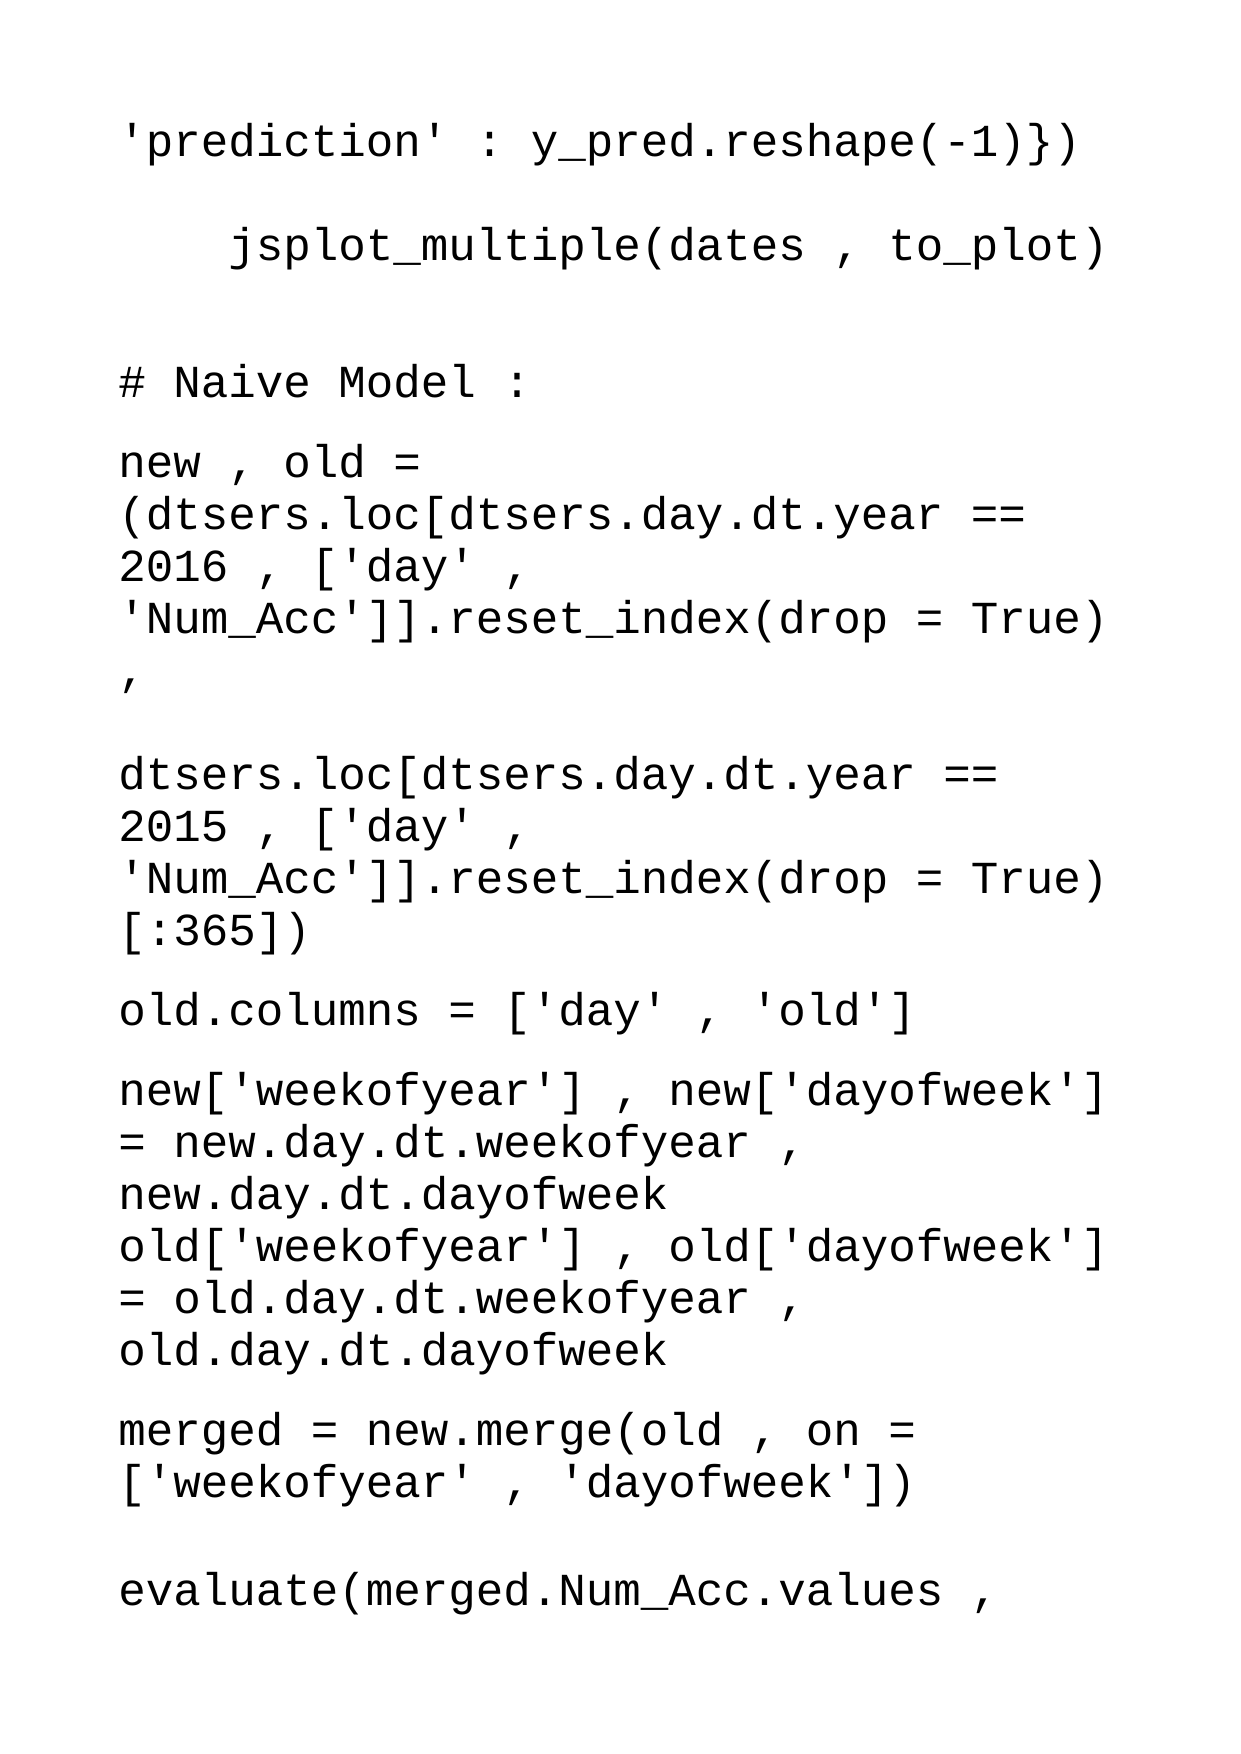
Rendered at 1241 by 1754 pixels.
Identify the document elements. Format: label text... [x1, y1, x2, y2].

text merged = new.merge(old , on = ['weekofyear' , 'dayofweek']) [118, 1407, 1122, 1511]
text old['weekofyear'] , old['dayofweek'] = old.day.dt.weekofyear , old.day.dt.dayofweek [118, 1223, 1122, 1379]
text new['weekofyear'] , new['dayofweek'] = new.day.dt.weekofyear , new.day.dt.dayofweek [118, 1067, 1122, 1223]
text jsplot_multiple(dates , to_plot) [118, 222, 1122, 274]
text new , old = (dtsers.loc[dtsers.day.dt.year == 2016 , ['day' , 'Num_Acc']].reset_index(drop = True) , [118, 439, 1122, 699]
text evaluate(merged.Num_Acc.values , [118, 1567, 1122, 1619]
text old.columns = ['day' , 'old'] [118, 987, 1122, 1039]
text dtsers.loc[dtsers.day.dt.year == 2015 , ['day' , 'Num_Acc']].reset_index(drop = True)[:365]) [118, 699, 1122, 959]
text # Naive Model : [118, 359, 1122, 412]
text 'prediction' : y_pred.reshape(-1)}) [118, 118, 1122, 170]
